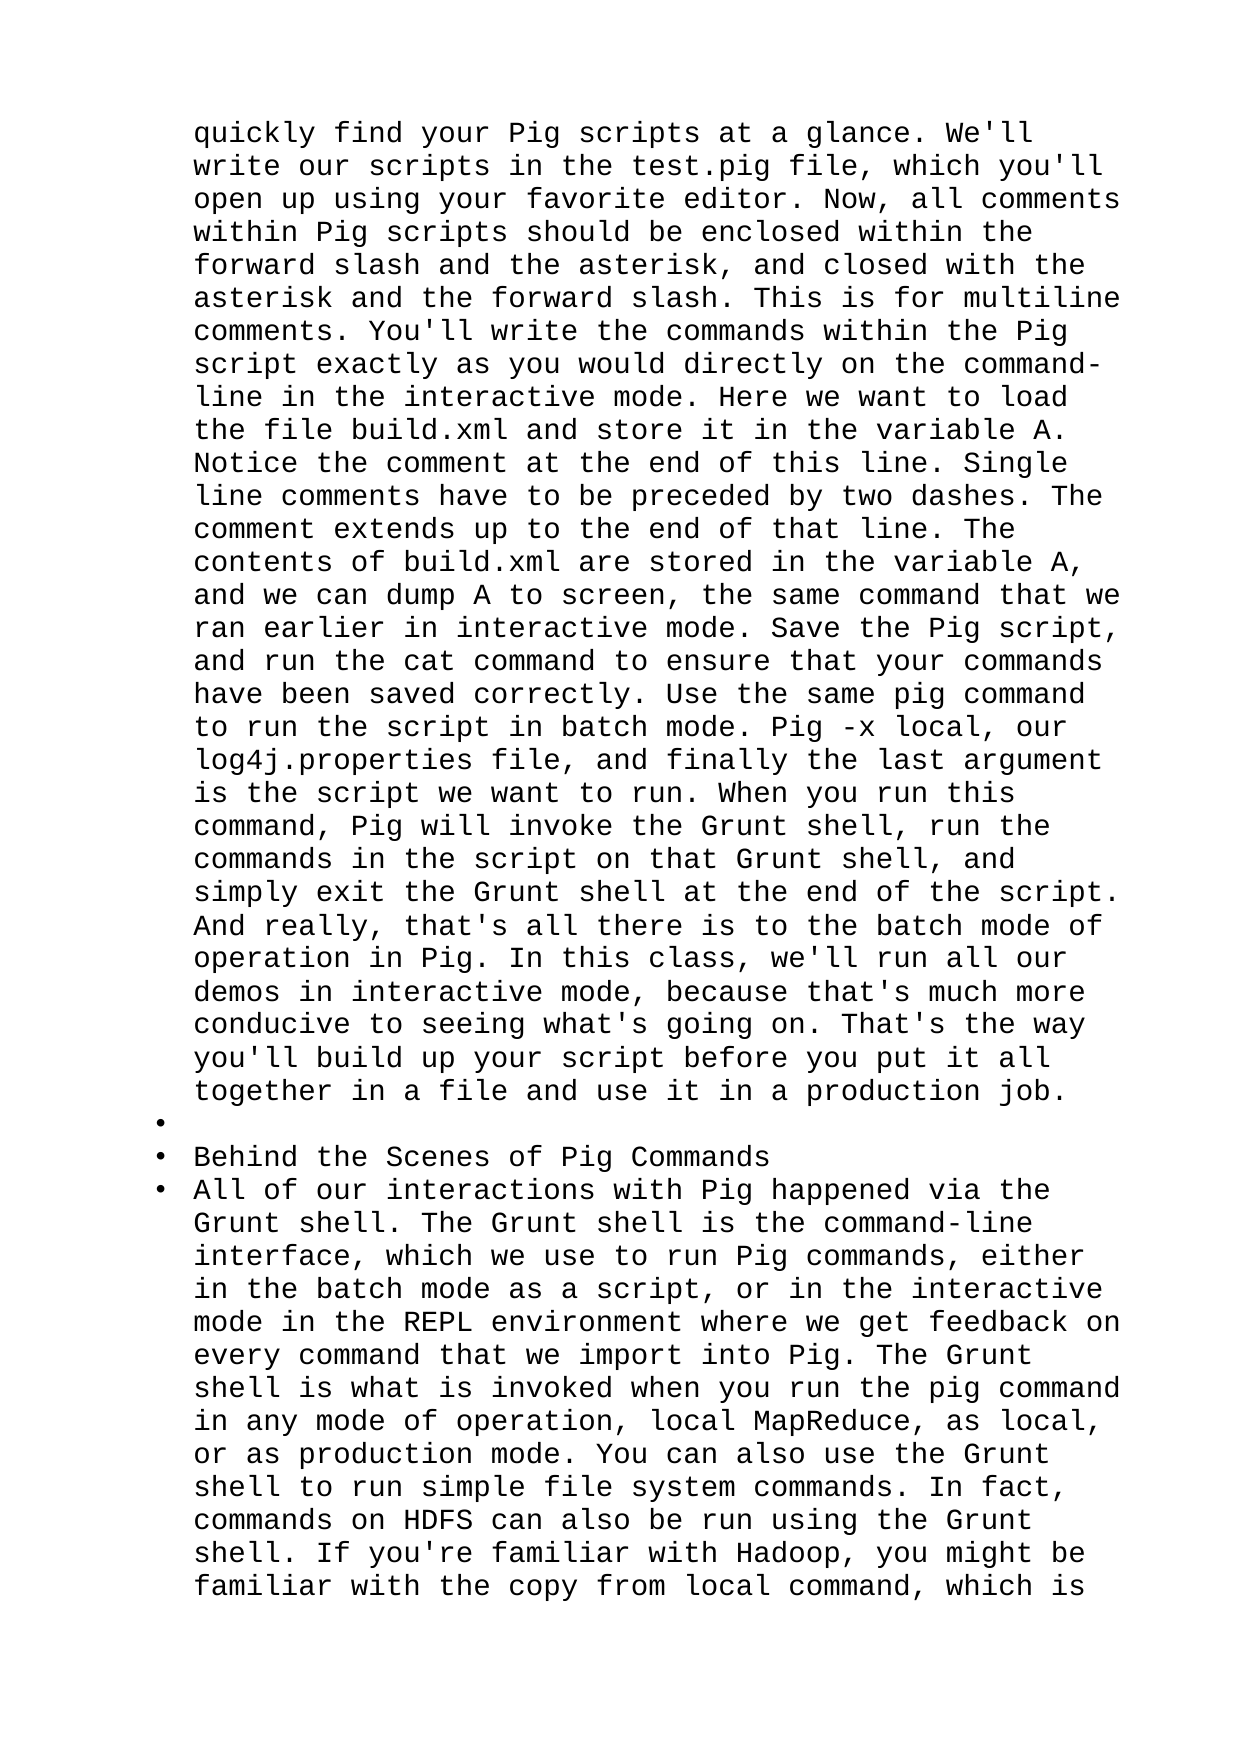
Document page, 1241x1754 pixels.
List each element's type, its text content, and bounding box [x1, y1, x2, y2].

list quickly find your Pig scripts at a glance. We'll write our scripts in the test.pig file, which you'll open up using your favorite editor. Now, all comments within Pig scripts should be enclosed within the forward slash and the asterisk, and closed with the asterisk and the forward slash. This is for multiline comments. You'll write the commands within the Pig script exactly as you would directly on the command-line in the interactive mode. Here we want to load the file build.xml and store it in the variable A. Notice the comment at the end of this line. Single line comments have to be preceded by two dashes. The comment extends up to the end of that line. The contents of build.xml are stored in the variable A, and we can dump A to screen, the same command that we ran earlier in interactive mode. Save the Pig script, and run the cat command to ensure that your commands have been saved correctly. Use the same pig command to run the script in batch mode. Pig -x local, our log4j.properties file, and finally the last argument is the script we want to run. When you run this command, Pig will invoke the Grunt shell, run the commands in the script on that Grunt shell, and simply exit the Grunt shell at the end of the script. And really, that's all there is to the batch mode of operation in Pig. In this class, we'll run all our demos in interactive mode, because that's much more conducive to seeing what's going on. That's the way you'll build up your script before you put it all together in a file and use it in a production job. [156, 118, 1122, 1109]
list All of our interactions with Pig happened via the Grunt shell. The Grunt shell is the command-line interface, which we use to run Pig commands, either in the batch mode as a script, or in the interactive mode in the REPL environment where we get feedback on every command that we import into Pig. The Grunt shell is what is invoked when you run the pig command in any mode of operation, local MapReduce, as local, or as production mode. You can also use the Grunt shell to run simple file system commands. In fact, commands on HDFS can also be run using the Grunt shell. If you're familiar with Hadoop, you might be familiar with the copy from local command, which is [156, 1175, 1122, 1604]
list Behind the Scenes of Pig Commands [156, 1142, 1122, 1175]
